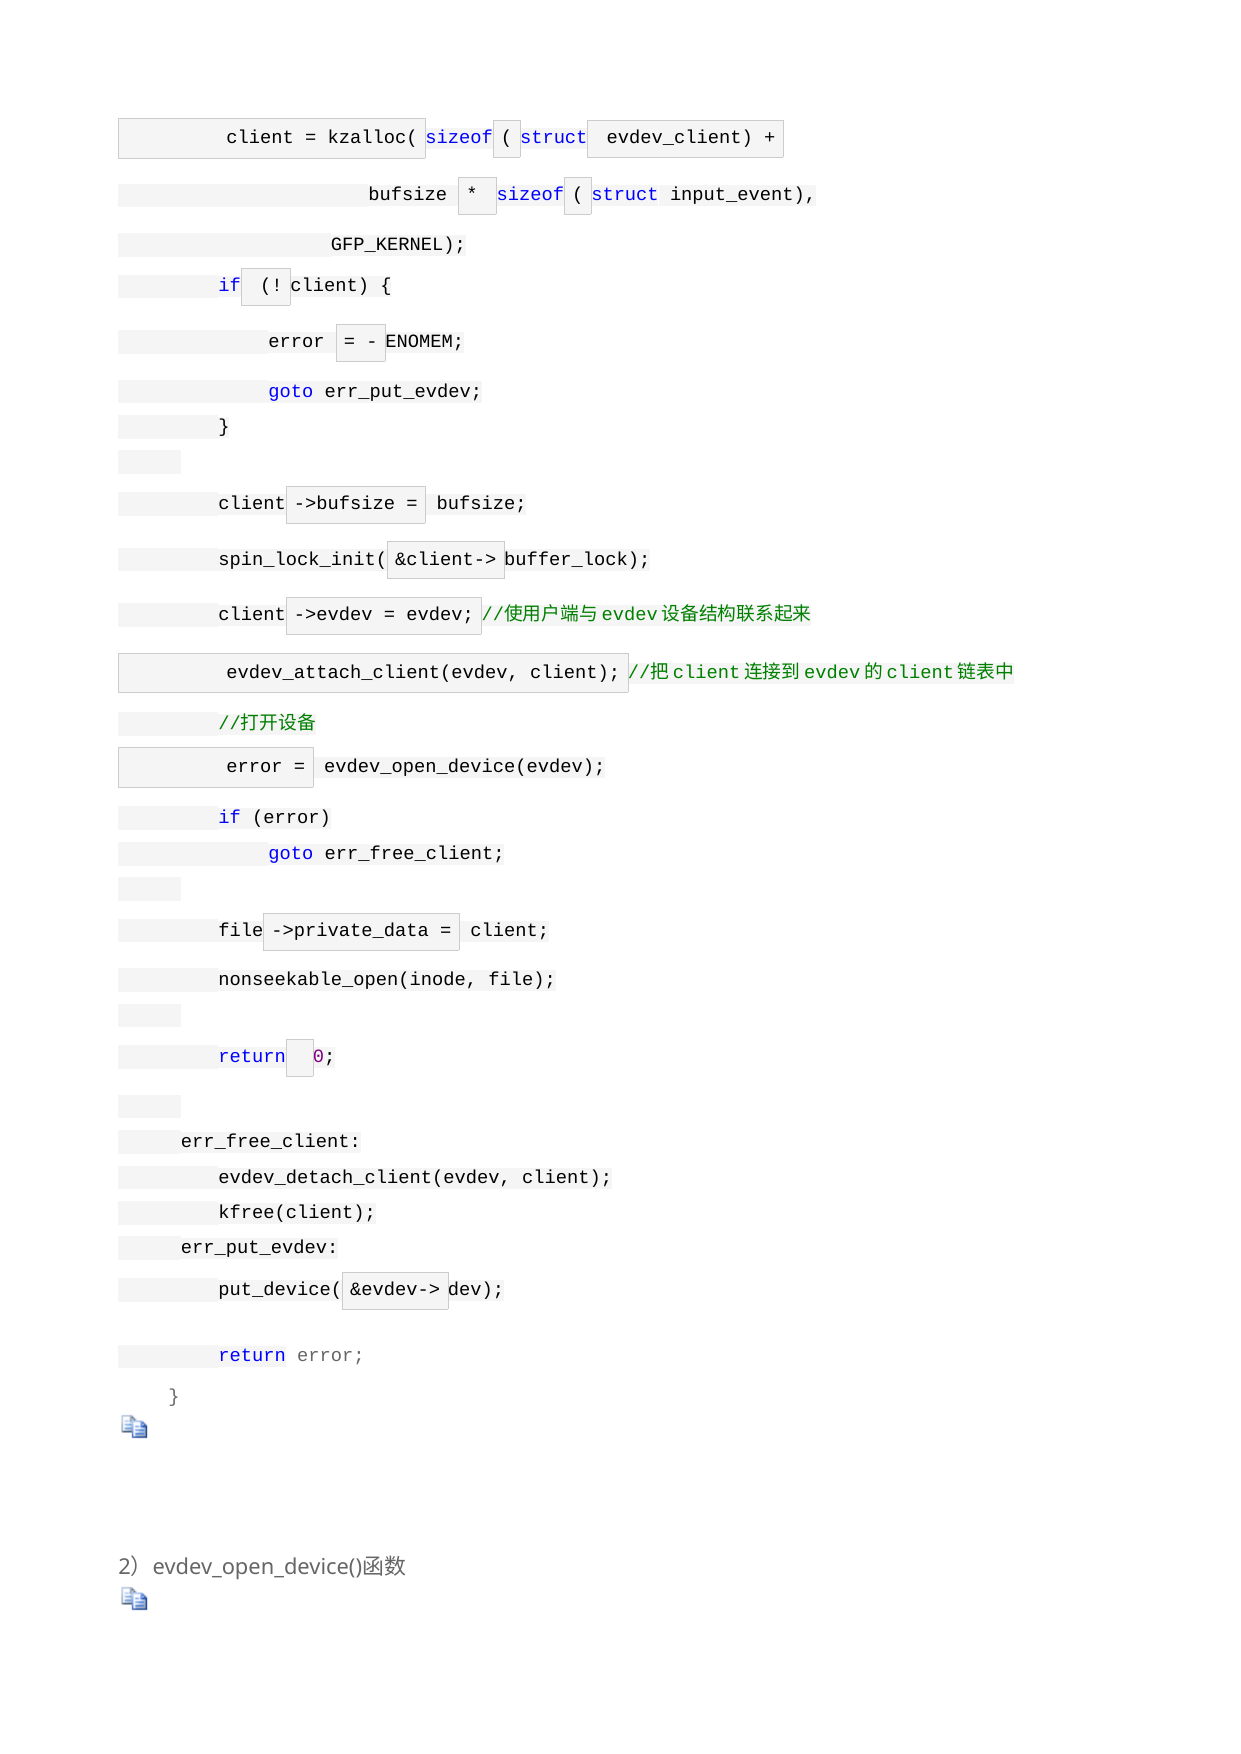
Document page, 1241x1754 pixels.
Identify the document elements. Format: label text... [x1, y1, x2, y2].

text -ENOMEM; [386, 324, 1122, 361]
text err_free_client: [118, 1130, 1122, 1154]
text buffer_lock); [505, 541, 1122, 578]
text //打开设备 [118, 712, 1122, 736]
text sizeof(struct evdev_client) + [426, 118, 1122, 158]
text error = [119, 748, 313, 787]
text } [118, 415, 1122, 439]
text >private_data = [264, 914, 459, 950]
text struct input_event), [592, 177, 1122, 214]
text client = kzalloc( [119, 119, 425, 158]
text error [118, 324, 336, 361]
text bufsize [118, 177, 458, 214]
text nonseekable_open(inode, file); [118, 968, 1122, 992]
text (! [242, 269, 290, 305]
text } [118, 1368, 1122, 1409]
text goto err_free_client; [118, 842, 1122, 866]
text >bufsize = [287, 487, 425, 523]
text &evdev-> [343, 1273, 448, 1309]
text kfree(client); [118, 1201, 1122, 1225]
text if [118, 268, 241, 305]
text err_put_evdev: [118, 1236, 1122, 1260]
text spin_lock_init( [118, 541, 387, 578]
text client- [118, 597, 286, 634]
text return [118, 1039, 286, 1076]
picture [118, 1581, 153, 1616]
text evdev_detach_client(evdev, client); [118, 1166, 1122, 1189]
text evdev_open_device(evdev); [314, 747, 1122, 787]
text client; [460, 913, 1122, 950]
text >evdev = evdev; [287, 598, 481, 634]
text put_device( [118, 1272, 342, 1309]
text GFP_KERNEL); [118, 233, 1122, 257]
text 2）evdev_open_device()函数 [118, 1540, 1122, 1581]
text sizeof [497, 177, 564, 214]
text client) { [291, 268, 1122, 305]
text client- [118, 486, 286, 523]
text //把client连接到evdev的client链表中 [629, 653, 1122, 692]
text 0; [314, 1039, 1122, 1076]
text if (error) [118, 806, 1122, 830]
text evdev_attach_client(evdev, client); [119, 654, 628, 692]
text * [459, 178, 496, 214]
text return error; [118, 1327, 1122, 1368]
text [287, 1040, 313, 1076]
picture [118, 1408, 153, 1444]
text bufsize; [426, 486, 1122, 523]
text file- [118, 913, 263, 950]
text goto err_put_evdev; [118, 379, 1122, 403]
text ( [565, 178, 591, 214]
text //使用户端与evdev设备结构联系起来 [482, 597, 1122, 634]
text &client-> [388, 542, 504, 578]
text dev); [449, 1272, 1122, 1309]
text = [337, 325, 385, 361]
